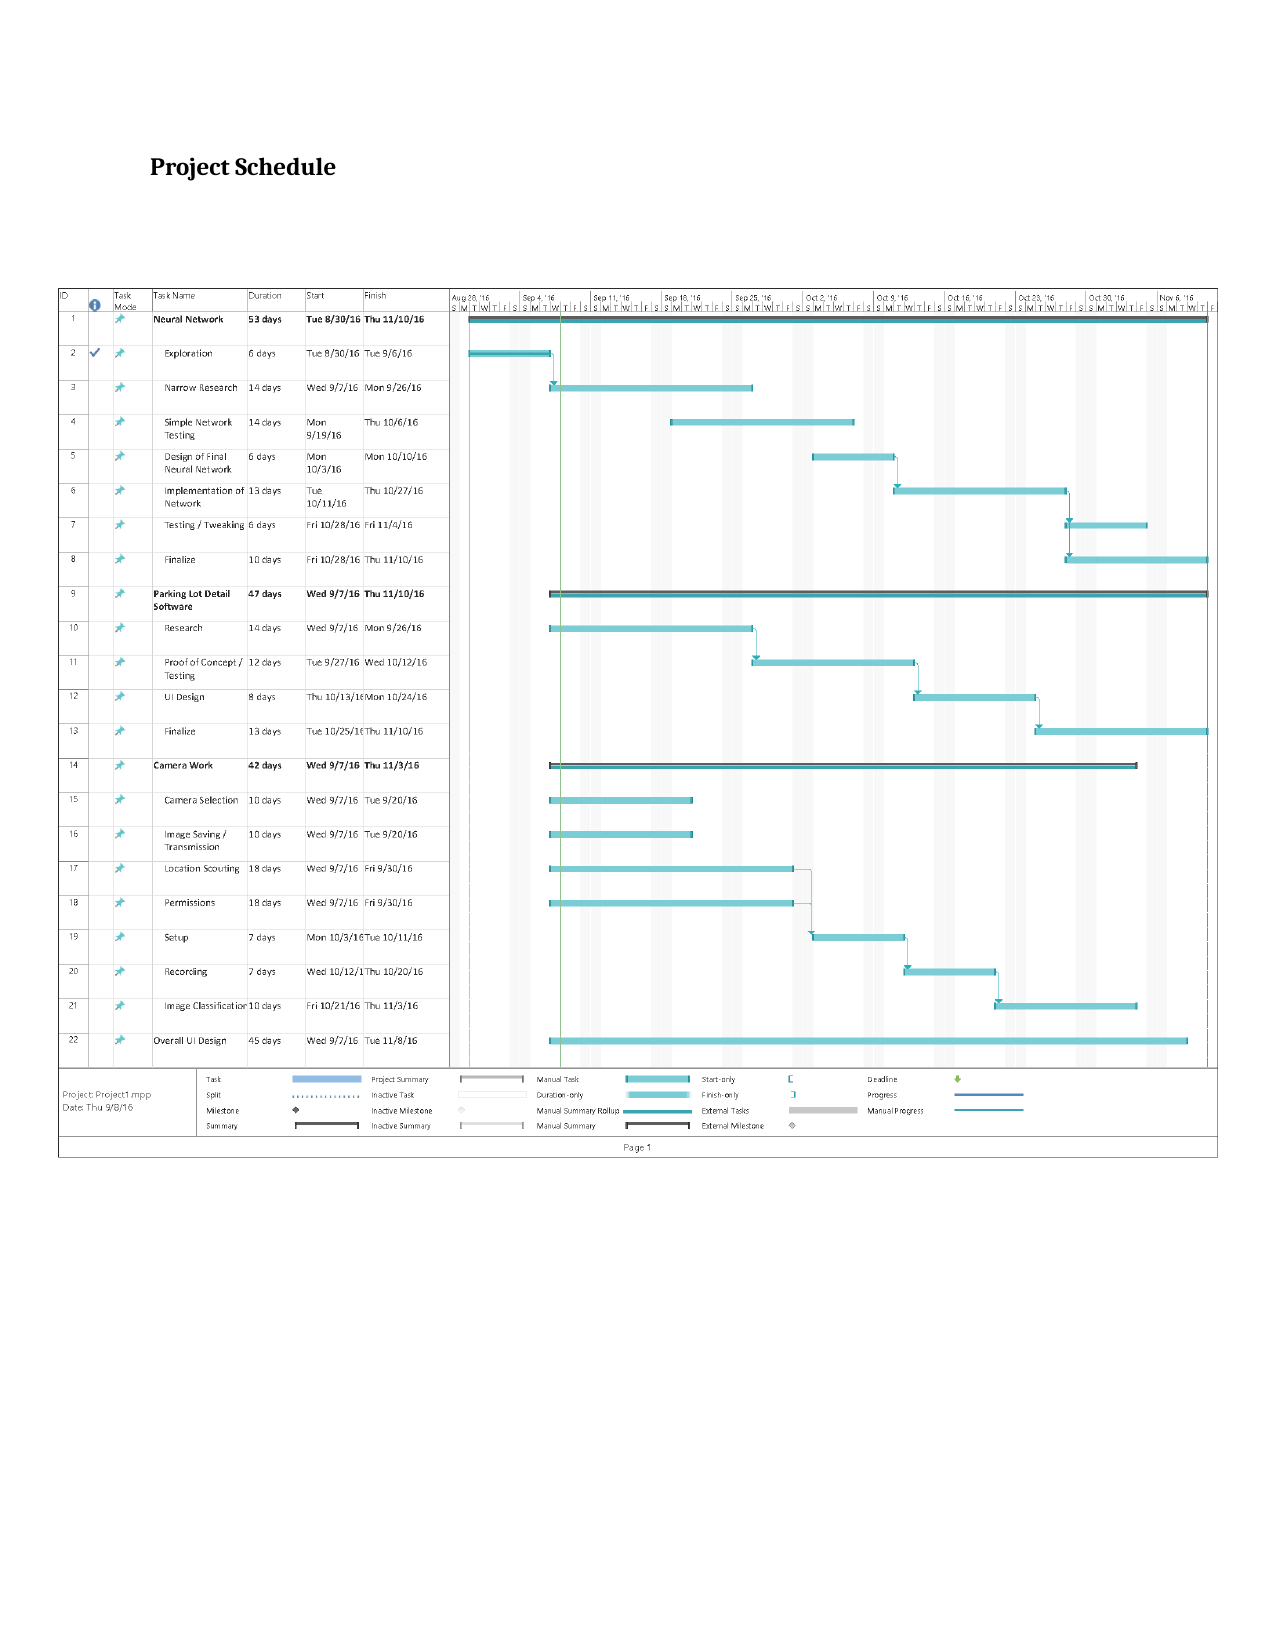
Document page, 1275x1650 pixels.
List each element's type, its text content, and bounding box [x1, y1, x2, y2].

text Project Schedule [150, 153, 1125, 182]
picture [0, 230, 1275, 1215]
